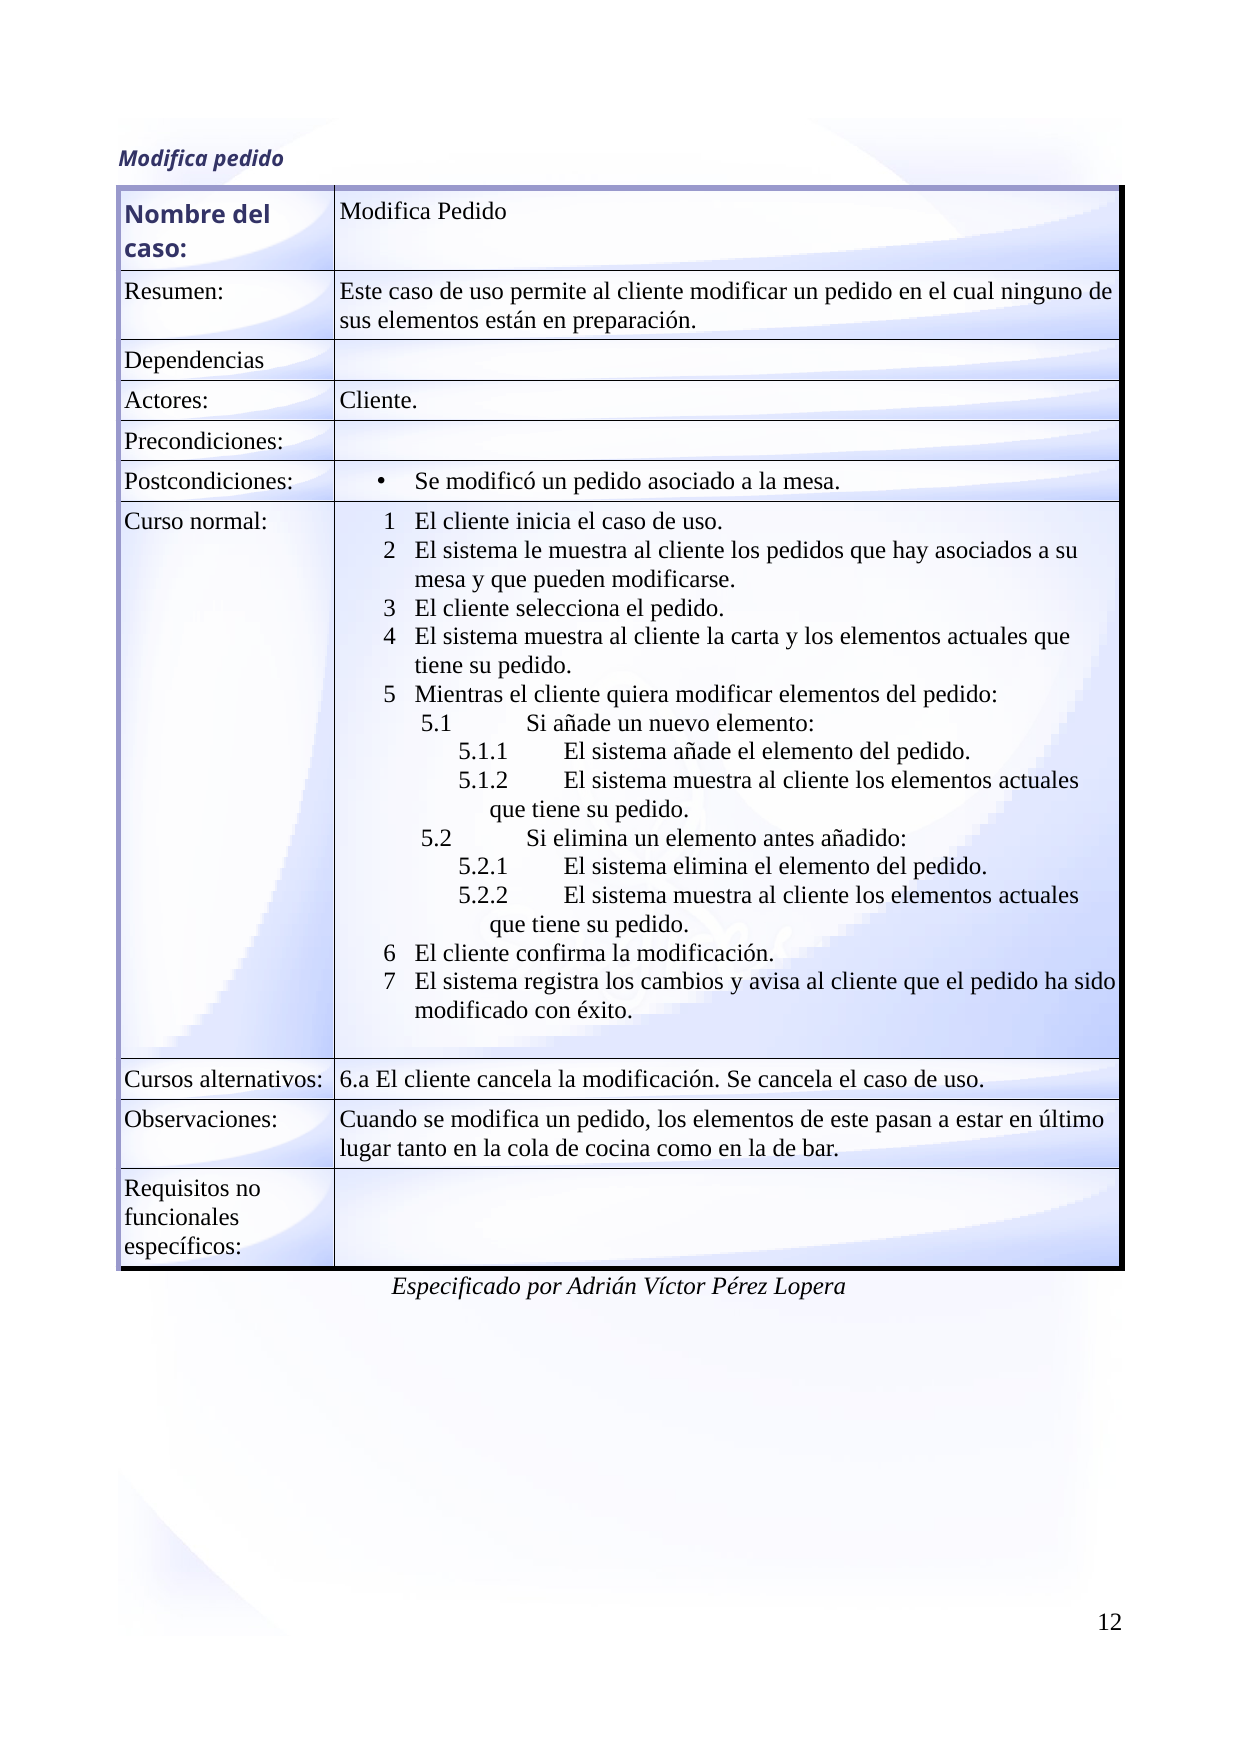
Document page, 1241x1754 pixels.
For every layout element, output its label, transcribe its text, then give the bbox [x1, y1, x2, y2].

table_cell [335, 421, 1119, 460]
table_cell El cliente inicia el caso de uso. El sistema le muestra al cliente los pedidos que hay asociados a su mesa y que pueden modificarse. El cliente selecciona el pedido. El sistema muestra al cliente la carta y los elementos actuales que tiene su pedido. Mientras el cliente quiera modificar elementos del pedido: Si añade un nuevo elemento: El sistema añade el elemento del pedido. El sistema muestra al cliente los elementos actuales que tiene su pedido. Si elimina un elemento antes añadido: El sistema elimina el elemento del pedido. El sistema muestra al cliente los elementos actuales que tiene su pedido. El cliente confirma la modificación. El sistema registra los cambios y avisa al cliente que el pedido ha sido modificado con éxito. [335, 502, 1119, 1058]
table_cell Este caso de uso permite al cliente modificar un pedido en el cual ninguno de sus elementos están en preparación. [335, 271, 1119, 339]
table_cell Precondiciones: [121, 421, 334, 460]
table_cell Curso normal: [121, 502, 334, 1058]
table_cell [335, 340, 1119, 379]
table_cell Resumen: [121, 271, 334, 339]
picture [118, 1299, 1122, 1636]
text Especificado por Adrián Víctor Pérez Lopera [118, 1271, 1122, 1299]
picture [118, 173, 1122, 185]
table_cell Cuando se modifica un pedido, los elementos de este pasan a estar en último lugar tanto en la cola de cocina como en la de bar. [335, 1100, 1119, 1168]
table_cell Cliente. [335, 381, 1119, 420]
table_header Modifica Pedido [335, 191, 1119, 270]
table_cell Cursos alternativos: [121, 1059, 334, 1099]
table_cell Dependencias [121, 340, 334, 379]
table_cell Observaciones: [121, 1100, 334, 1168]
table_cell Postcondiciones: [121, 461, 334, 501]
table_cell Actores: [121, 381, 334, 420]
table_header Nombre del caso: [121, 191, 334, 270]
subtitle Modifica pedido [118, 143, 1122, 173]
table_cell Se modificó un pedido asociado a la mesa. [335, 461, 1119, 501]
table_cell [335, 1169, 1119, 1266]
table_cell Requisitos no funcionales específicos: [121, 1169, 334, 1266]
table_cell 6.a El cliente cancela la modificación. Se cancela el caso de uso. [335, 1059, 1119, 1099]
picture [118, 118, 1122, 143]
